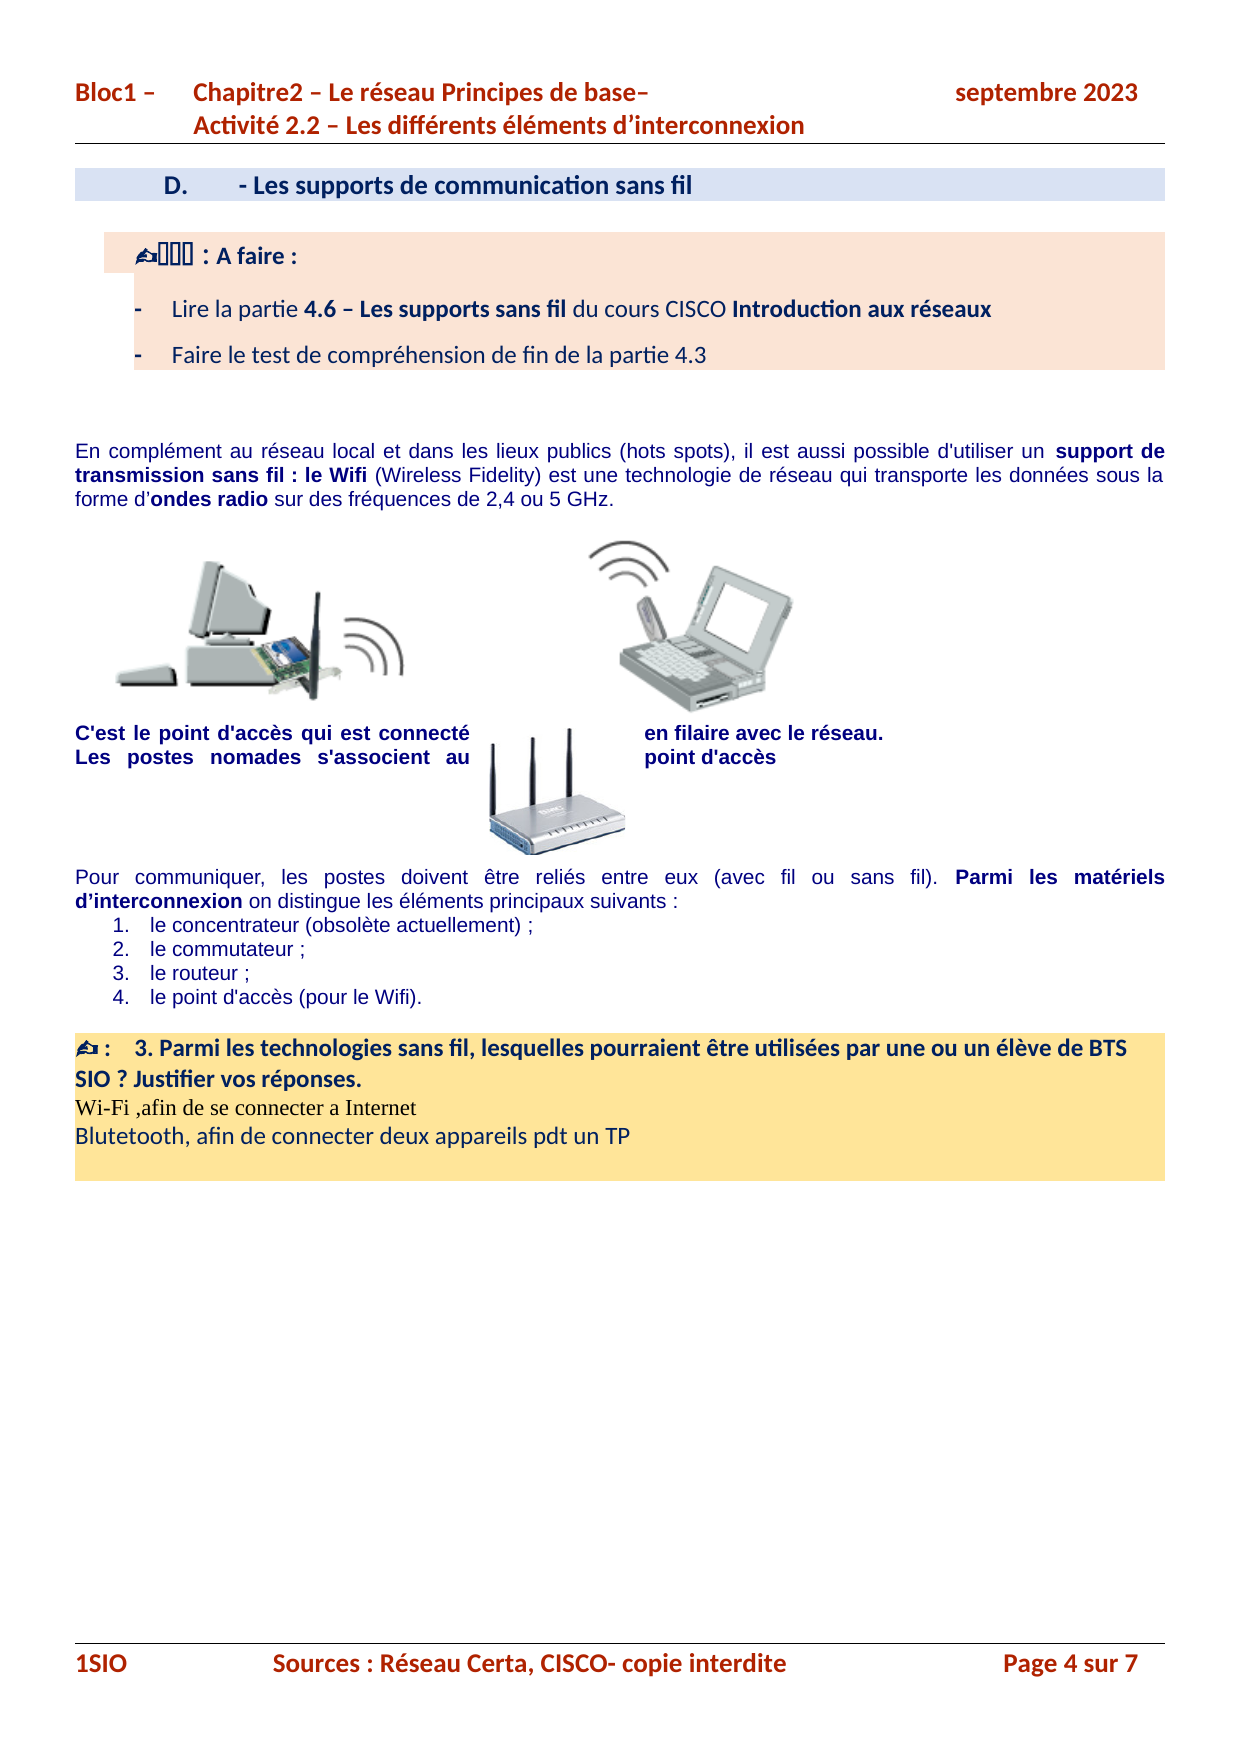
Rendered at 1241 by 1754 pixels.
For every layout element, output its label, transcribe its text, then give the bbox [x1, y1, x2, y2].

text Les postes nomades s'associent au [75, 745, 489, 769]
list le concentrateur (obsolète actuellement) ; [112, 913, 1165, 937]
list le point d'accès (pour le Wifi). [112, 985, 1165, 1009]
text Pour communiquer, les postes doivent être reliés entre eux (avec fil ou sans fil). Parmi les matériels d’interconnexion on distingue les éléments principaux suivants : [75, 865, 1165, 913]
list Faire le test de compréhension de fin de la partie 4.3 [134, 339, 1165, 370]
picture [75, 560, 455, 721]
text Wi-Fi ,afin de se connecter a Internet [75, 1094, 1165, 1120]
text point d'accès [626, 745, 1165, 769]
picture [489, 728, 626, 856]
subtitle - Les supports de communication sans fil [75, 168, 1165, 201]
text  : A faire : [104, 232, 1165, 273]
text En complément au réseau local et dans les lieux publics (hots spots), il est aussi possible d'utiliser un support de transmission sans fil : le Wifi (Wireless Fidelity) est une technologie de réseau qui transporte les données sous la forme d’ondes radio sur des fréquences de 2,4 ou 5 GHz. [75, 439, 1165, 511]
text  : 3. Parmi les technologies sans fil, lesquelles pourraient être utilisées par une ou un élève de BTS SIO ? Justifier vos réponses. [75, 1033, 1165, 1094]
list le routeur ; [112, 961, 1165, 985]
list le commutateur ; [112, 937, 1165, 961]
text Blutetooth, afin de connecter deux appareils pdt un TP [75, 1120, 1165, 1151]
text C'est le point d'accès qui est connecté en filaire avec le réseau. [75, 721, 1165, 745]
picture [570, 535, 808, 721]
list Lire la partie 4.6 – Les supports sans fil du cours CISCO Introduction aux réseaux [134, 293, 1165, 324]
